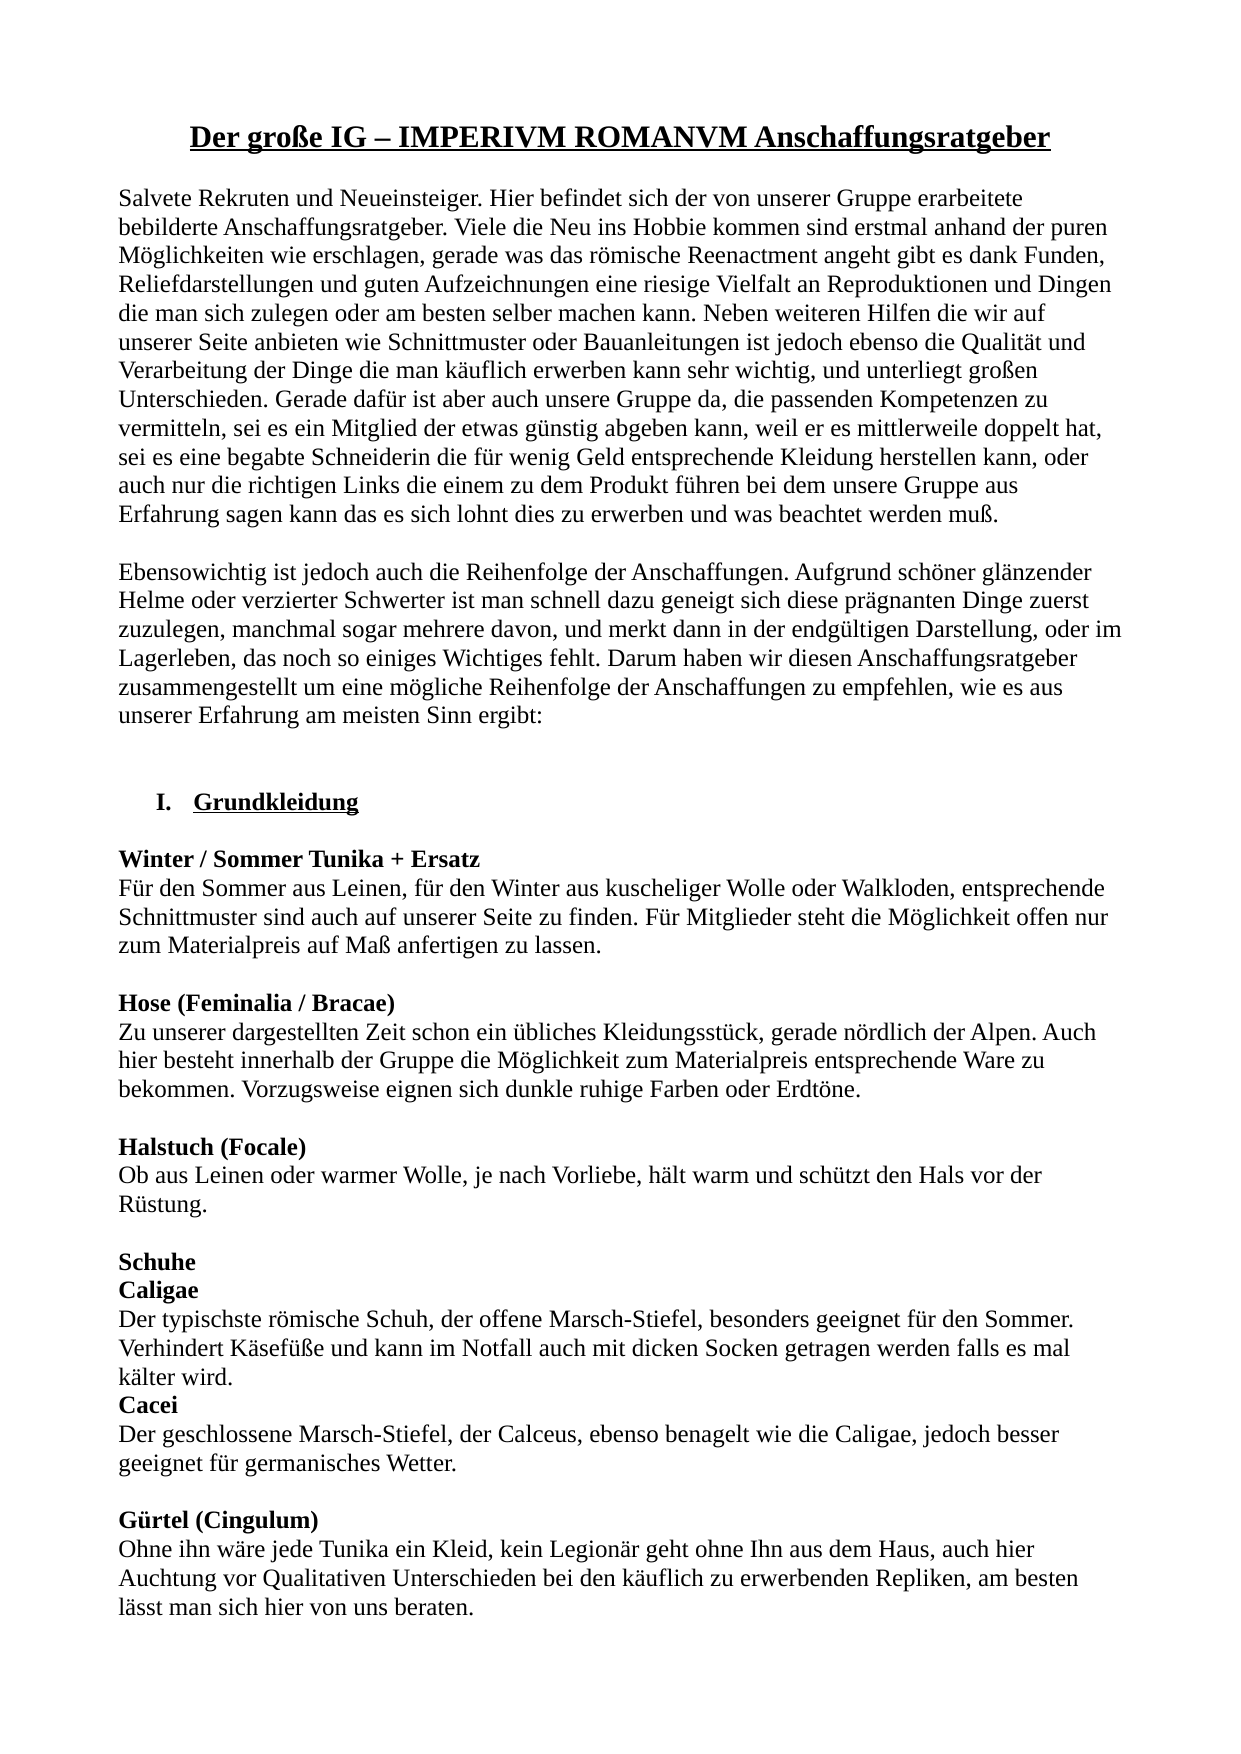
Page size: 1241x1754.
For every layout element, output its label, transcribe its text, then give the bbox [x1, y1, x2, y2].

text Ohne ihn wäre jede Tunika ein Kleid, kein Legionär geht ohne Ihn aus dem Haus, auch hier Auchtung vor Qualitativen Unterschieden bei den käuflich zu erwerbenden Repliken, am besten lässt man sich hier von uns beraten. [118, 1534, 1122, 1620]
text Der große IG – IMPERIVM ROMANVM Anschaffungsratgeber [118, 118, 1122, 154]
text Halstuch (Focale) [118, 1132, 1122, 1160]
text Schuhe [118, 1247, 1122, 1275]
text Ebensowichtig ist jedoch auch die Reihenfolge der Anschaffungen. Aufgrund schöner glänzender Helme oder verzierter Schwerter ist man schnell dazu geneigt sich diese prägnanten Dinge zuerst zuzulegen, manchmal sogar mehrere davon, und merkt dann in der endgültigen Darstellung, oder im Lagerleben, das noch so einiges Wichtiges fehlt. Darum haben wir diesen Anschaffungsratgeber zusammengestellt um eine mögliche Reihenfolge der Anschaffungen zu empfehlen, wie es aus unserer Erfahrung am meisten Sinn ergibt: [118, 557, 1122, 729]
list Grundkleidung [156, 787, 1122, 815]
text Zu unserer dargestellten Zeit schon ein übliches Kleidungsstück, gerade nördlich der Alpen. Auch hier besteht innerhalb der Gruppe die Möglichkeit zum Materialpreis entsprechende Ware zu bekommen. Vorzugsweise eignen sich dunkle ruhige Farben oder Erdtöne. [118, 1017, 1122, 1103]
text Salvete Rekruten und Neueinsteiger. Hier befindet sich der von unserer Gruppe erarbeitete bebilderte Anschaffungsratgeber. Viele die Neu ins Hobbie kommen sind erstmal anhand der puren Möglichkeiten wie erschlagen, gerade was das römische Reenactment angeht gibt es dank Funden, Reliefdarstellungen und guten Aufzeichnungen eine riesige Vielfalt an Reproduktionen und Dingen die man sich zulegen oder am besten selber machen kann. Neben weiteren Hilfen die wir auf unserer Seite anbieten wie Schnittmuster oder Bauanleitungen ist jedoch ebenso die Qualität und Verarbeitung der Dinge die man käuflich erwerben kann sehr wichtig, und unterliegt großen Unterschieden. Gerade dafür ist aber auch unsere Gruppe da, die passenden Kompetenzen zu vermitteln, sei es ein Mitglied der etwas günstig abgeben kann, weil er es mittlerweile doppelt hat, sei es eine begabte Schneiderin die für wenig Geld entsprechende Kleidung herstellen kann, oder auch nur die richtigen Links die einem zu dem Produkt führen bei dem unsere Gruppe aus Erfahrung sagen kann das es sich lohnt dies zu erwerben und was beachtet werden muß. [118, 183, 1122, 528]
text Der geschlossene Marsch-Stiefel, der Calceus, ebenso benagelt wie die Caligae, jedoch besser geeignet für germanisches Wetter. [118, 1419, 1122, 1477]
text Der typischste römische Schuh, der offene Marsch-Stiefel, besonders geeignet für den Sommer. Verhindert Käsefüße und kann im Notfall auch mit dicken Socken getragen werden falls es mal kälter wird. [118, 1304, 1122, 1390]
text Winter / Sommer Tunika + Ersatz [118, 844, 1122, 873]
text Hose (Feminalia / Bracae) [118, 988, 1122, 1017]
text Gürtel (Cingulum) [118, 1505, 1122, 1534]
text Caligae [118, 1275, 1122, 1304]
text Cacei [118, 1390, 1122, 1419]
text Ob aus Leinen oder warmer Wolle, je nach Vorliebe, hält warm und schützt den Hals vor der Rüstung. [118, 1160, 1122, 1218]
text Für den Sommer aus Leinen, für den Winter aus kuscheliger Wolle oder Walkloden, entsprechende Schnittmuster sind auch auf unserer Seite zu finden. Für Mitglieder steht die Möglichkeit offen nur zum Materialpreis auf Maß anfertigen zu lassen. [118, 873, 1122, 959]
